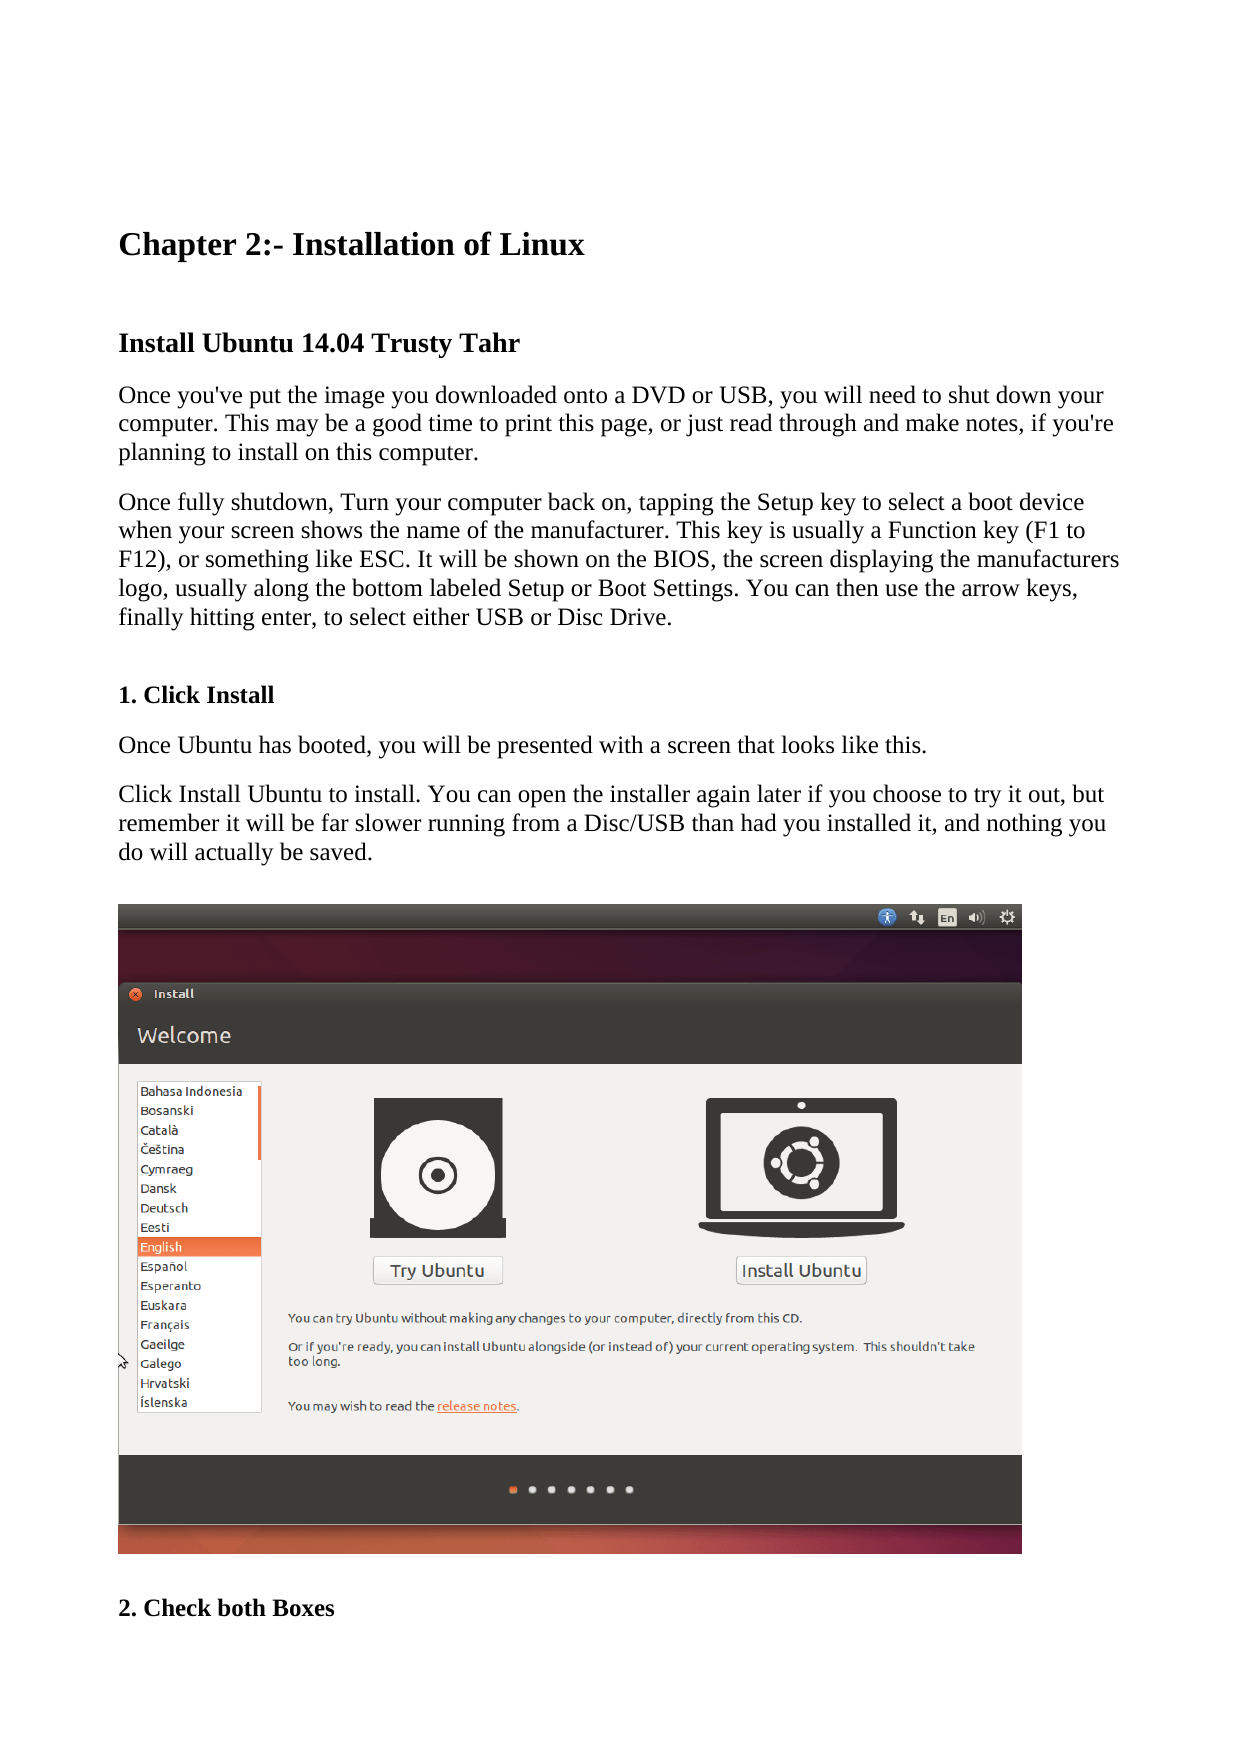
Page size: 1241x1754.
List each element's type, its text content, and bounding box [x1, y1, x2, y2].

text Click Install Ubuntu to install. You can open the installer again later if you choose to try it out, but remember it will be far slower running from a Disc/USB than had you installed it, and nothing you do will actually be saved. [118, 779, 1122, 866]
text Once you've put the image you downloaded onto a DVD or USB, you will need to shut down your computer. This may be a good time to print this page, or just read through and make notes, if you're planning to install on this computer. [118, 380, 1122, 466]
text Install Ubuntu 14.04 Trusty Tahr [118, 327, 1122, 359]
text Once fully shutdown, Turn your computer back on, tapping the Setup key to select a boot device when your screen shows the name of the manufacturer. This key is usually a Function key (F1 to F12), or something like ESC. It will be shown on the BIOS, the screen displaying the manufacturers logo, usually along the bottom labeled Setup or Boot Settings. You can then use the arrow keys, finally hitting enter, to select either USB or Disc Drive. [118, 487, 1122, 631]
text 1. Click Install [118, 680, 1122, 709]
text Chapter 2:- Installation of Linux [118, 224, 1122, 263]
text Once Ubuntu has booted, you will be presented with a screen that looks like this. [118, 730, 1122, 758]
text 2. Check both Boxes [118, 1593, 1122, 1622]
